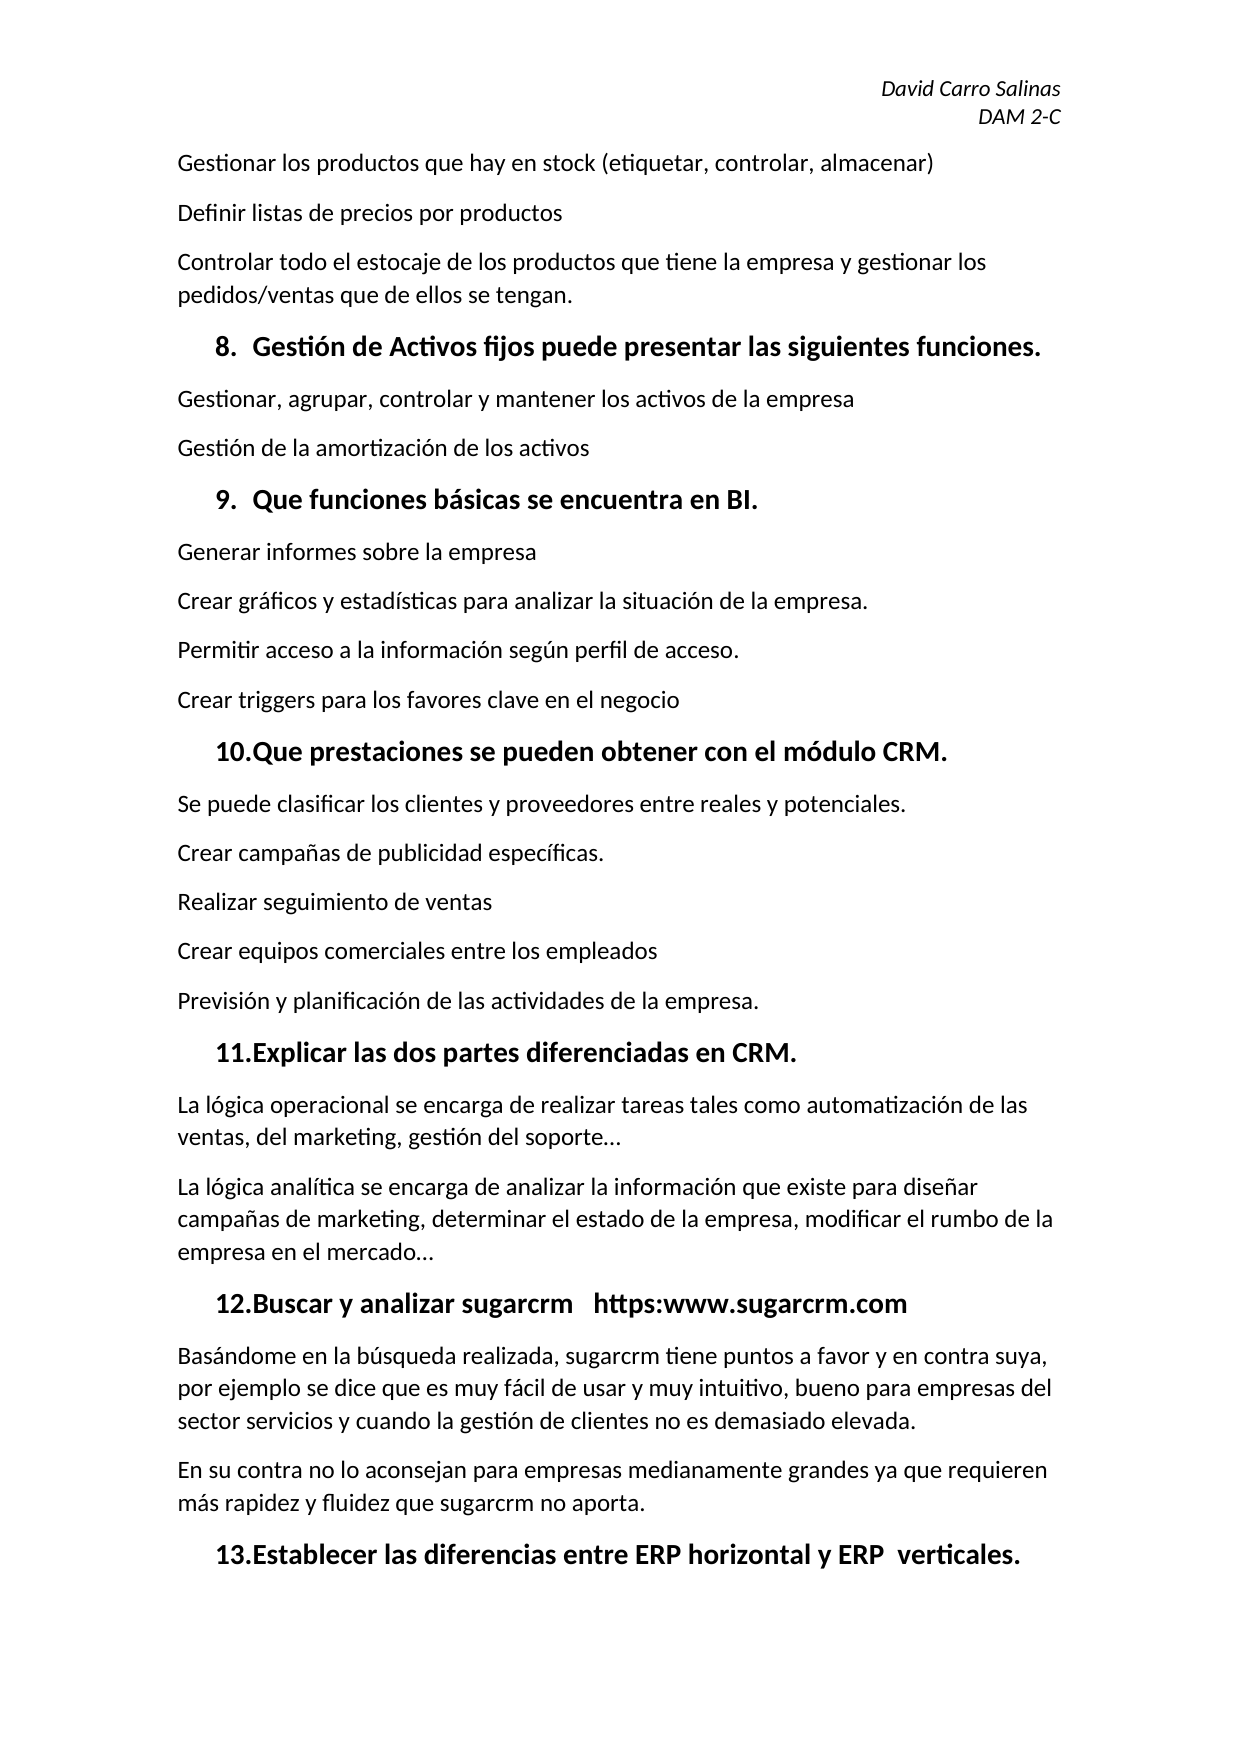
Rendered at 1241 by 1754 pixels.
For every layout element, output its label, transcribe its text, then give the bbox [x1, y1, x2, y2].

list Establecer las diferencias entre ERP horizontal y ERP verticales. [215, 1536, 1063, 1572]
list Buscar y analizar sugarcrm https:www.sugarcrm.com [215, 1285, 1063, 1321]
text Generar informes sobre la empresa [177, 536, 1063, 566]
text Crear triggers para los favores clave en el negocio [177, 684, 1063, 714]
text Previsión y planificación de las actividades de la empresa. [177, 985, 1063, 1015]
list Explicar las dos partes diferenciadas en CRM. [215, 1034, 1063, 1070]
list Que funciones básicas se encuentra en BI. [215, 481, 1063, 517]
text Controlar todo el estocaje de los productos que tiene la empresa y gestionar los pedidos/ventas que de ellos se tengan. [177, 246, 1063, 309]
text Crear gráficos y estadísticas para analizar la situación de la empresa. [177, 585, 1063, 616]
text Gestionar, agrupar, controlar y mantener los activos de la empresa [177, 383, 1063, 413]
text Gestión de la amortización de los activos [177, 432, 1063, 462]
text Definir listas de precios por productos [177, 197, 1063, 227]
text Gestionar los productos que hay en stock (etiquetar, controlar, almacenar) [177, 148, 1063, 178]
text En su contra no lo aconsejan para empresas medianamente grandes ya que requieren más rapidez y fluidez que sugarcrm no aporta. [177, 1454, 1063, 1517]
text Permitir acceso a la información según perfil de acceso. [177, 634, 1063, 665]
list Gestión de Activos fijos puede presentar las siguientes funciones. [215, 328, 1063, 364]
text Crear campañas de publicidad específicas. [177, 837, 1063, 867]
text Realizar seguimiento de ventas [177, 886, 1063, 917]
text Se puede clasificar los clientes y proveedores entre reales y potenciales. [177, 788, 1063, 818]
text Basándome en la búsqueda realizada, sugarcrm tiene puntos a favor y en contra suya, por ejemplo se dice que es muy fácil de usar y muy intuitivo, bueno para empresas del sector servicios y cuando la gestión de clientes no es demasiado elevada. [177, 1340, 1063, 1436]
text La lógica operacional se encarga de realizar tareas tales como automatización de las ventas, del marketing, gestión del soporte… [177, 1089, 1063, 1152]
list Que prestaciones se pueden obtener con el módulo CRM. [215, 733, 1063, 769]
text Crear equipos comerciales entre los empleados [177, 936, 1063, 966]
text La lógica analítica se encarga de analizar la información que existe para diseñar campañas de marketing, determinar el estado de la empresa, modificar el rumbo de la empresa en el mercado… [177, 1171, 1063, 1266]
